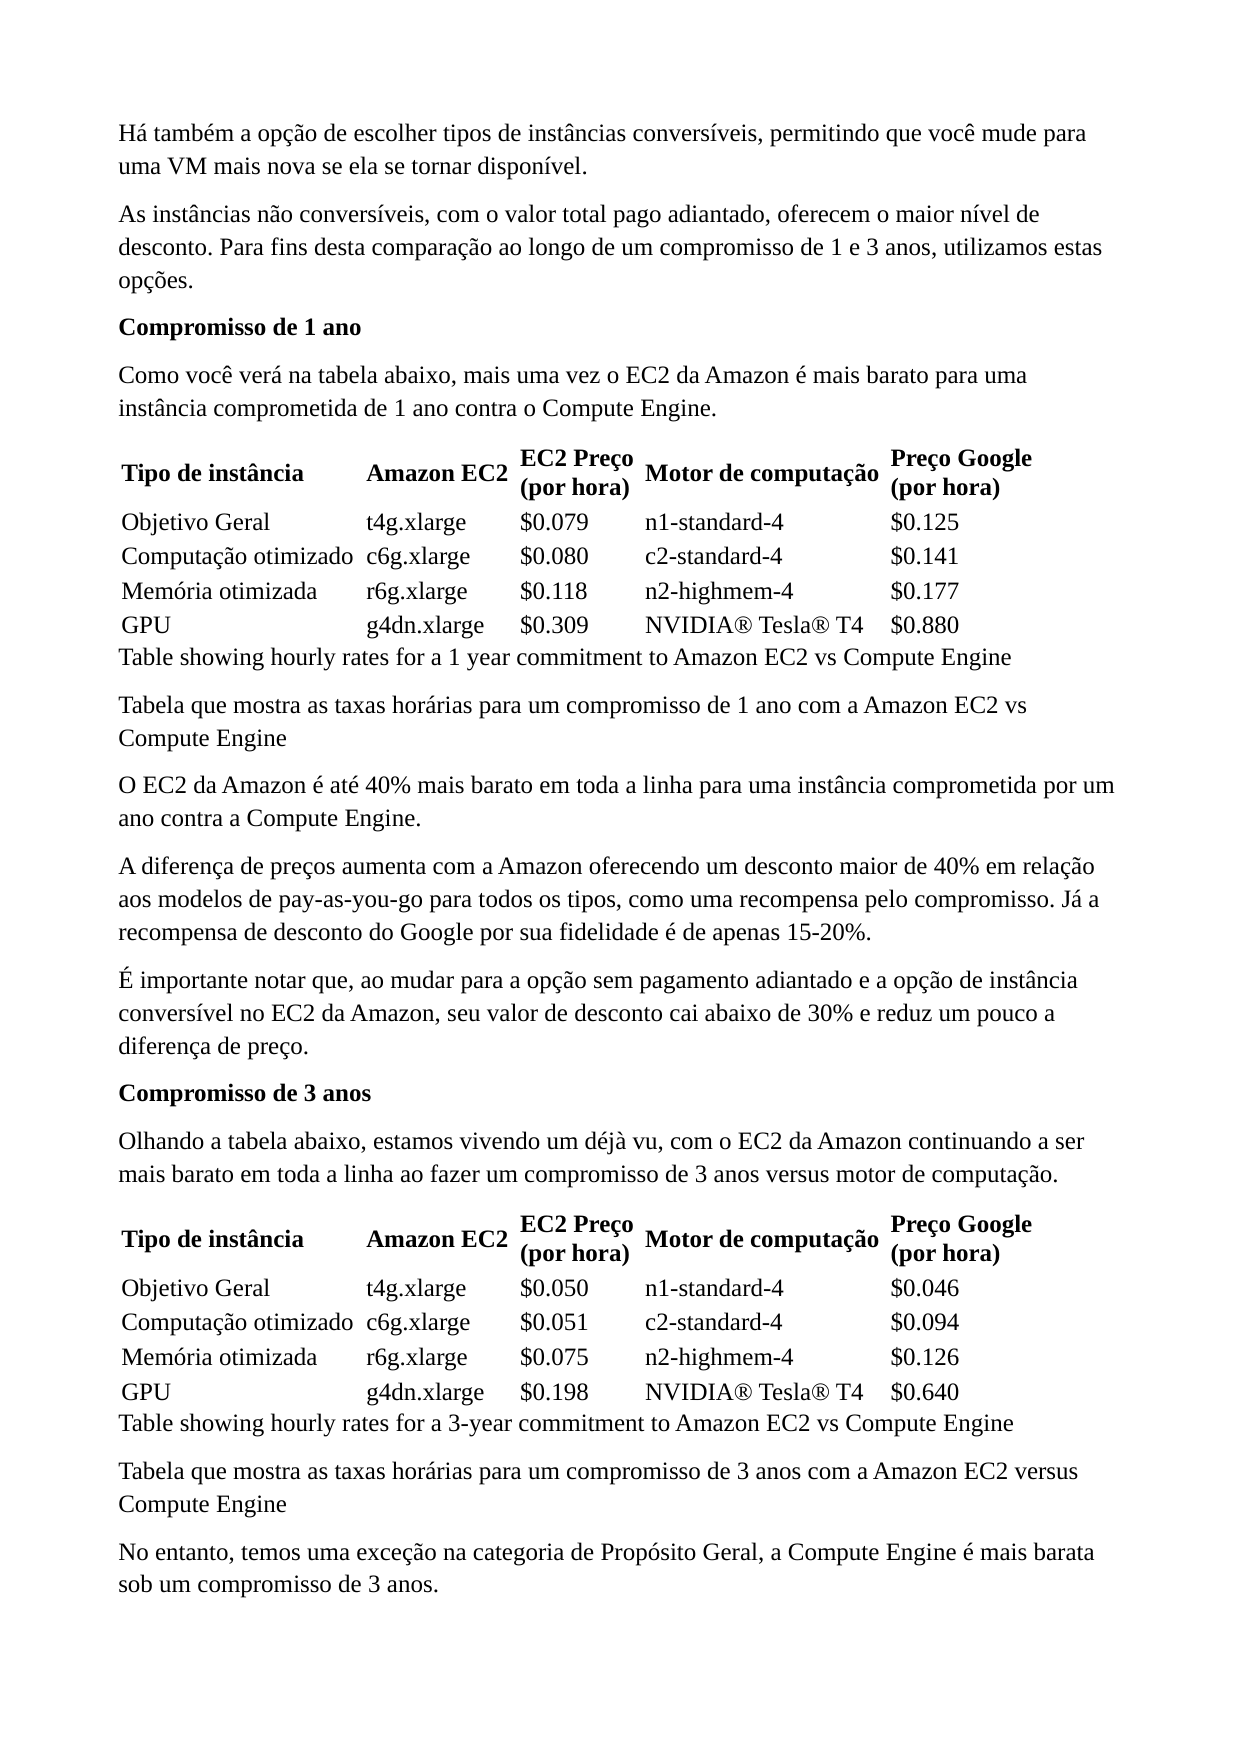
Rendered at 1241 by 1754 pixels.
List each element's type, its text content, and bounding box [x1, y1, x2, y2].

text Há também a opção de escolher tipos de instâncias conversíveis, permitindo que você mude para uma VM mais nova se ela se tornar disponível. [118, 118, 1122, 180]
table_header EC2 Preço (por hora) [517, 441, 642, 504]
table_cell g4dn.xlarge [363, 608, 517, 642]
table_cell g4dn.xlarge [363, 1374, 517, 1408]
table_cell Computação otimizado [118, 1305, 363, 1339]
table_cell Objetivo Geral [118, 1270, 363, 1304]
text Table showing hourly rates for a 1 year commitment to Amazon EC2 vs Compute Engine [118, 642, 1122, 671]
table_cell $0.198 [517, 1374, 642, 1408]
table_header Motor de computação [642, 441, 887, 504]
table_cell $0.094 [888, 1305, 1045, 1339]
table_cell $0.141 [888, 539, 1045, 573]
table_cell NVIDIA® Tesla® T4 [642, 608, 887, 642]
table_cell r6g.xlarge [363, 573, 517, 608]
table_cell t4g.xlarge [363, 1270, 517, 1304]
text Como você verá na tabela abaixo, mais uma vez o EC2 da Amazon é mais barato para uma instância comprometida de 1 ano contra o Compute Engine. [118, 360, 1122, 422]
table_header EC2 Preço (por hora) [517, 1207, 642, 1270]
table_cell $0.051 [517, 1305, 642, 1339]
table_cell c6g.xlarge [363, 539, 517, 573]
table_cell $0.079 [517, 504, 642, 538]
table_cell $0.080 [517, 539, 642, 573]
text O EC2 da Amazon é até 40% mais barato em toda a linha para uma instância comprometida por um ano contra a Compute Engine. [118, 771, 1122, 832]
table_cell n1-standard-4 [642, 1270, 887, 1304]
table_cell NVIDIA® Tesla® T4 [642, 1374, 887, 1408]
table_cell c6g.xlarge [363, 1305, 517, 1339]
table_cell n2-highmem-4 [642, 1339, 887, 1374]
table_cell $0.075 [517, 1339, 642, 1374]
table_header Amazon EC2 [363, 1207, 517, 1270]
table_header Preço Google (por hora) [888, 1207, 1045, 1270]
table_cell GPU [118, 608, 363, 642]
table_cell t4g.xlarge [363, 504, 517, 538]
table_cell $0.050 [517, 1270, 642, 1304]
text Compromisso de 1 ano [118, 312, 1122, 341]
table_cell $0.177 [888, 573, 1045, 608]
table_header Motor de computação [642, 1207, 887, 1270]
table_cell $0.125 [888, 504, 1045, 538]
table_header Preço Google (por hora) [888, 441, 1045, 504]
table_header Tipo de instância [118, 441, 363, 504]
text Tabela que mostra as taxas horárias para um compromisso de 3 anos com a Amazon EC2 versus Compute Engine [118, 1456, 1122, 1518]
table_cell $0.046 [888, 1270, 1045, 1304]
table_cell $0.118 [517, 573, 642, 608]
table_cell c2-standard-4 [642, 539, 887, 573]
table_cell Computação otimizado [118, 539, 363, 573]
table_header Amazon EC2 [363, 441, 517, 504]
table_cell $0.309 [517, 608, 642, 642]
text Tabela que mostra as taxas horárias para um compromisso de 1 ano com a Amazon EC2 vs Compute Engine [118, 690, 1122, 752]
table_cell $0.126 [888, 1339, 1045, 1374]
table_header Tipo de instância [118, 1207, 363, 1270]
text É importante notar que, ao mudar para a opção sem pagamento adiantado e a opção de instância conversível no EC2 da Amazon, seu valor de desconto cai abaixo de 30% e reduz um pouco a diferença de preço. [118, 965, 1122, 1059]
table_cell Memória otimizada [118, 573, 363, 608]
text As instâncias não conversíveis, com o valor total pago adiantado, oferecem o maior nível de desconto. Para fins desta comparação ao longo de um compromisso de 1 e 3 anos, utilizamos estas opções. [118, 199, 1122, 293]
table_cell Memória otimizada [118, 1339, 363, 1374]
text Compromisso de 3 anos [118, 1078, 1122, 1107]
table_cell r6g.xlarge [363, 1339, 517, 1374]
table_cell c2-standard-4 [642, 1305, 887, 1339]
table_cell n1-standard-4 [642, 504, 887, 538]
table_cell GPU [118, 1374, 363, 1408]
text No entanto, temos uma exceção na categoria de Propósito Geral, a Compute Engine é mais barata sob um compromisso de 3 anos. [118, 1537, 1122, 1598]
table_cell n2-highmem-4 [642, 573, 887, 608]
text Olhando a tabela abaixo, estamos vivendo um déjà vu, com o EC2 da Amazon continuando a ser mais barato em toda a linha ao fazer um compromisso de 3 anos versus motor de computação. [118, 1126, 1122, 1188]
table_cell $0.880 [888, 608, 1045, 642]
text Table showing hourly rates for a 3-year commitment to Amazon EC2 vs Compute Engine [118, 1408, 1122, 1437]
table_cell Objetivo Geral [118, 504, 363, 538]
table_cell $0.640 [888, 1374, 1045, 1408]
text A diferença de preços aumenta com a Amazon oferecendo um desconto maior de 40% em relação aos modelos de pay-as-you-go para todos os tipos, como uma recompensa pelo compromisso. Já a recompensa de desconto do Google por sua fidelidade é de apenas 15-20%. [118, 851, 1122, 946]
